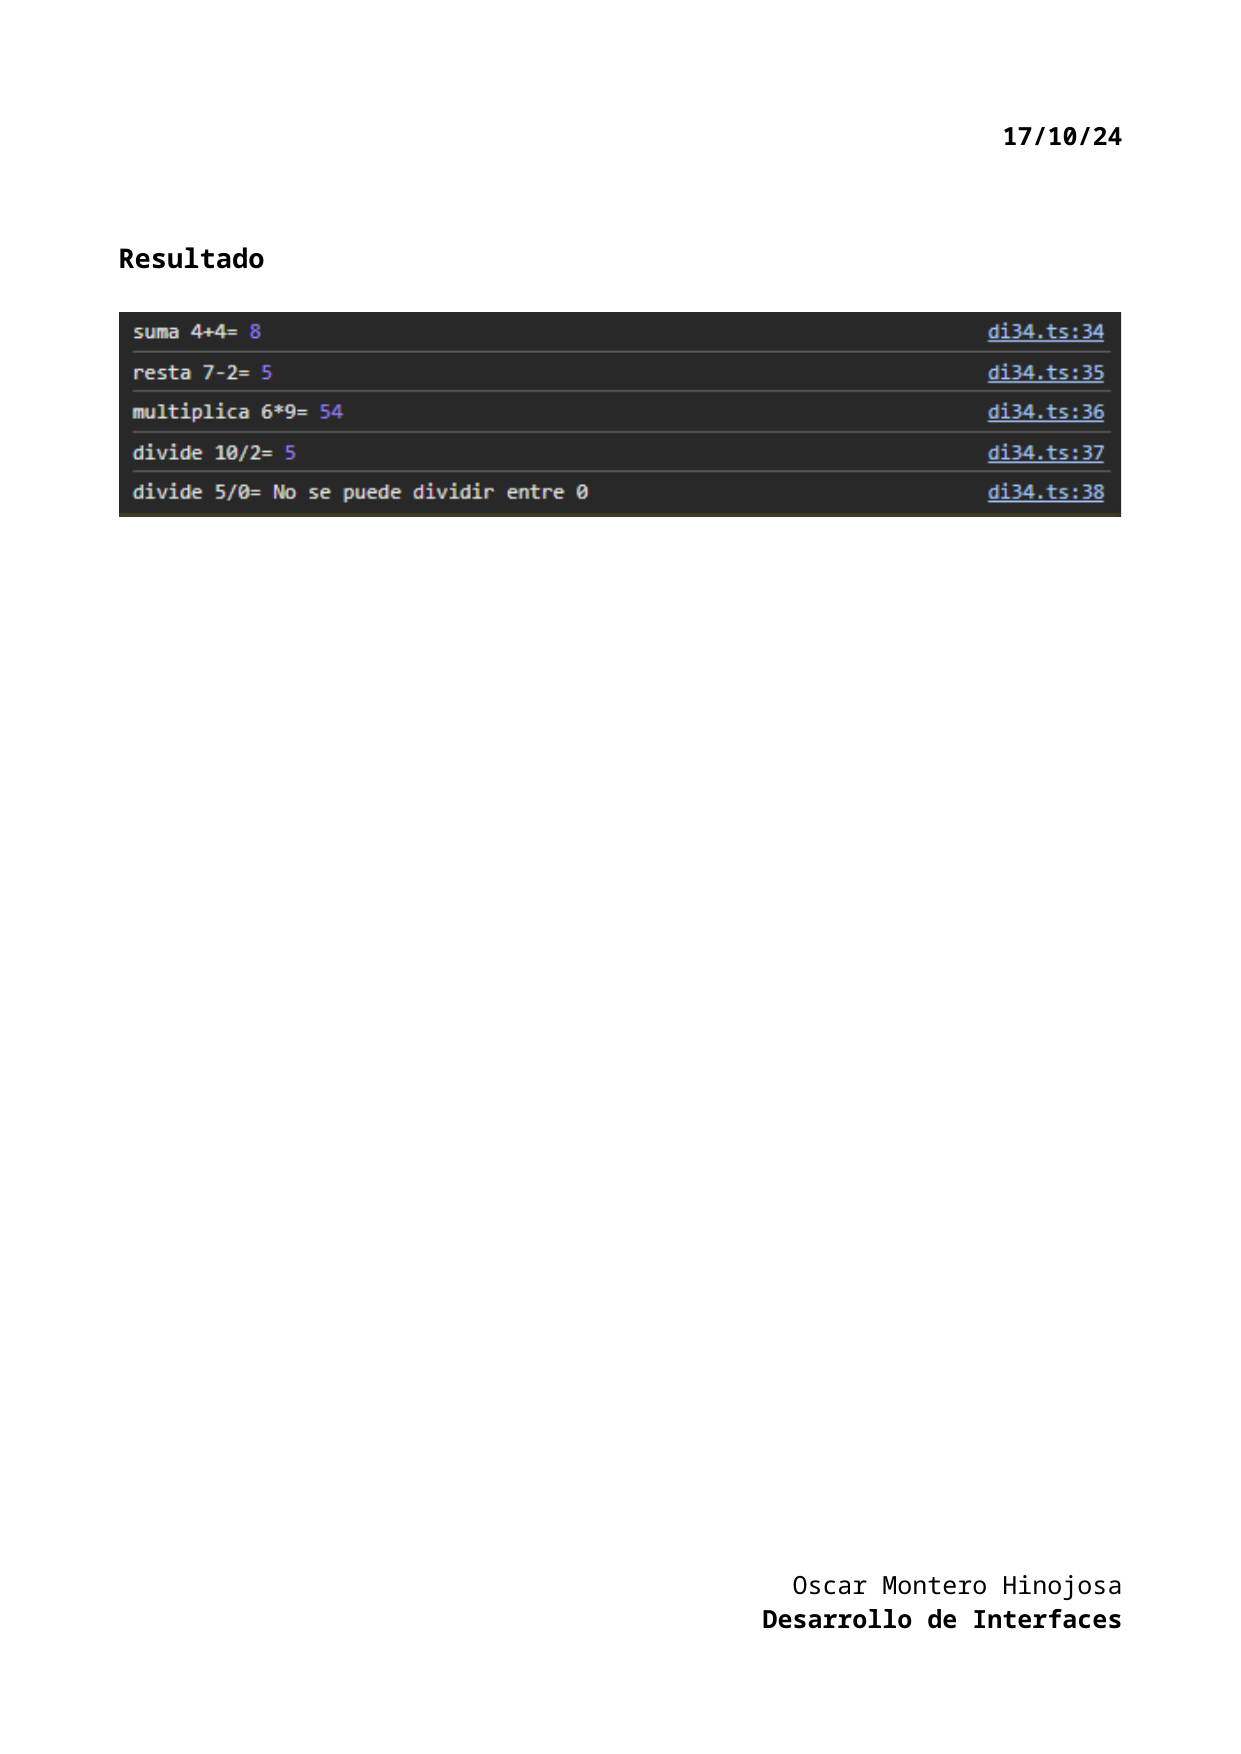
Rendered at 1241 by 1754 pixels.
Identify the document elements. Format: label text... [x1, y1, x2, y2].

text Resultado [118, 239, 1122, 276]
picture [119, 312, 1122, 517]
